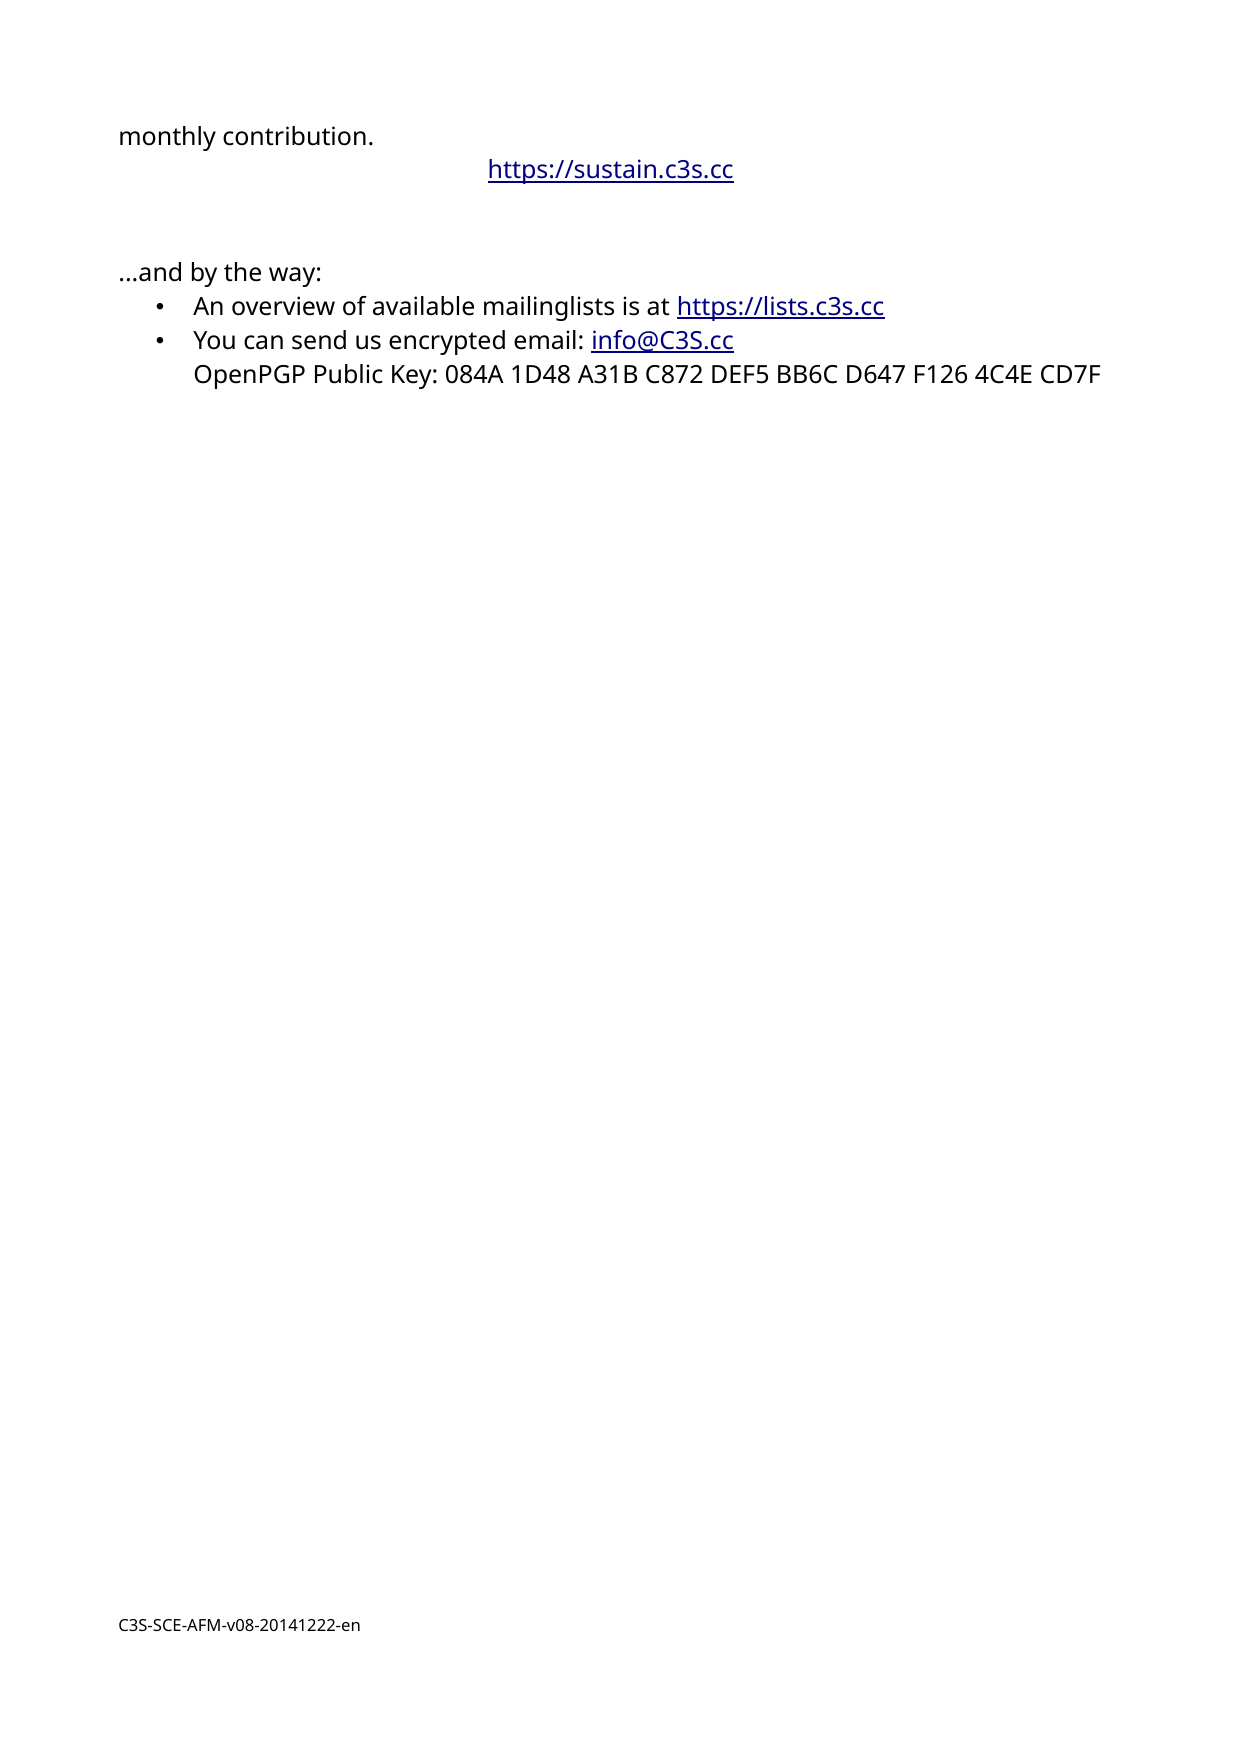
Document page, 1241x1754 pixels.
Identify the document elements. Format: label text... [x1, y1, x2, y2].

text monthly contribution. [118, 118, 1122, 152]
list An overview of available mailinglists is at https://lists.c3s.cc [156, 288, 1122, 322]
text https://sustain.c3s.cc [118, 152, 1122, 186]
text ...and by the way: [118, 254, 1122, 288]
list You can send us encrypted email: info@C3S.cc OpenPGP Public Key: 084A 1D48 A31B C872 DEF5 BB6C D647 F126 4C4E CD7F [156, 322, 1122, 391]
